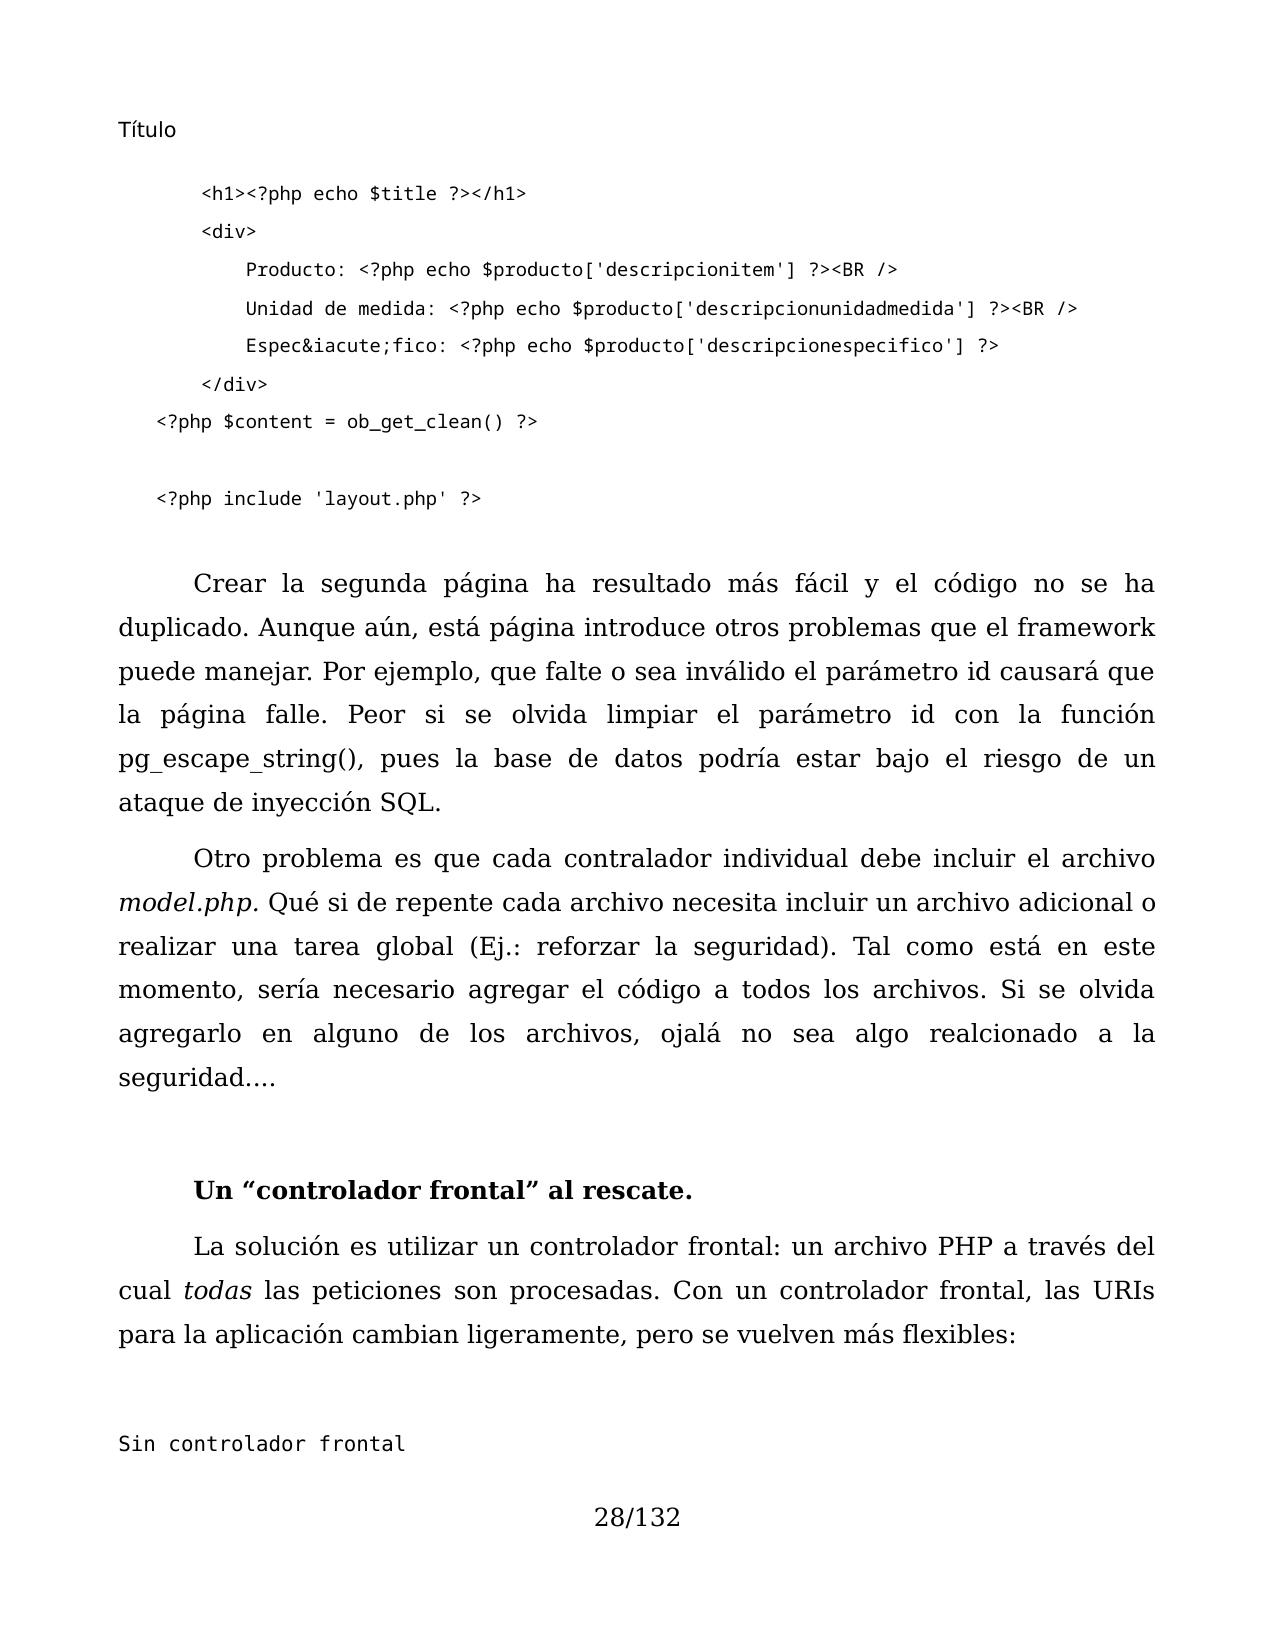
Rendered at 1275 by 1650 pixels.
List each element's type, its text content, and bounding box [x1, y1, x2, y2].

text <?php $content = ob_get_clean() ?> [118, 409, 1157, 434]
text <h1><?php echo $title ?></h1> [118, 181, 1157, 206]
text La solución es utilizar un controlador frontal: un archivo PHP a través del cual todas las peticiones son procesadas. Con un controlador frontal, las URIs para la aplicación cambian ligeramente, pero se vuelven más flexibles: [118, 1232, 1157, 1349]
text Espec&iacute;fico: <?php echo $producto['descripcionespecifico'] ?> [118, 333, 1157, 358]
text Sin controlador frontal [118, 1432, 1157, 1457]
text Producto: <?php echo $producto['descripcionitem'] ?><BR /> [118, 257, 1157, 282]
text <div> [118, 219, 1157, 244]
text Crear la segunda página ha resultado más fácil y el código no se ha duplicado. Aunque aún, está página introduce otros problemas que el framework puede manejar. Por ejemplo, que falte o sea inválido el parámetro id causará que la página falle. Peor si se olvida limpiar el parámetro id con la función pg_escape_string(), pues la base de datos podría estar bajo el riesgo de un ataque de inyección SQL. [118, 569, 1157, 817]
text Un “controlador frontal” al rescate. [118, 1176, 1157, 1205]
text Otro problema es que cada contralador individual debe incluir el archivo model.php. Qué si de repente cada archivo necesita incluir un archivo adicional o realizar una tarea global (Ej.: reforzar la seguridad). Tal como está en este momento, sería necesario agregar el código a todos los archivos. Si se olvida agregarlo en alguno de los archivos, ojalá no sea algo realcionado a la seguridad.... [118, 844, 1157, 1092]
text <?php include 'layout.php' ?> [118, 485, 1157, 510]
text Unidad de medida: <?php echo $producto['descripcionunidadmedida'] ?><BR /> [118, 295, 1157, 320]
text </div> [118, 371, 1157, 396]
